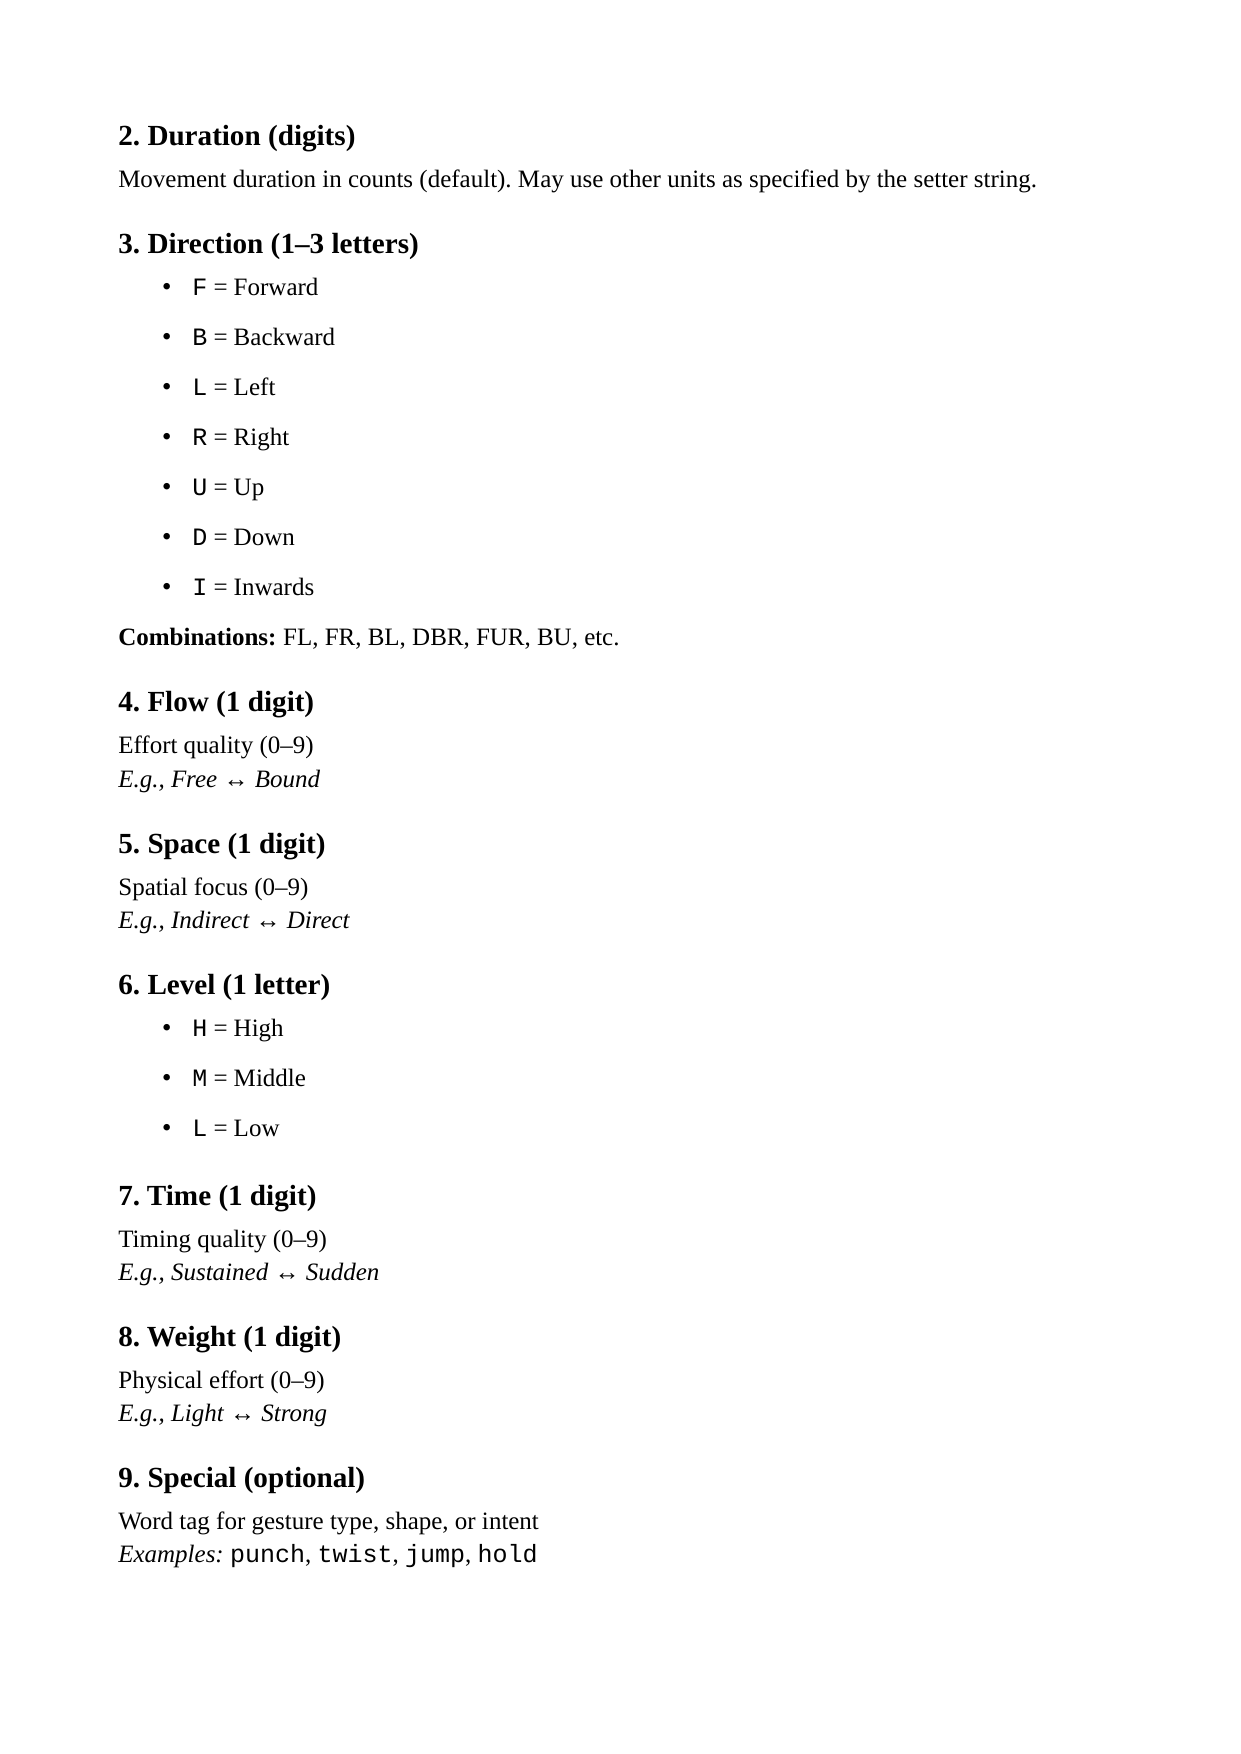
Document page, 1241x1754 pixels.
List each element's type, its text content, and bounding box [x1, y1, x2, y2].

list U = Up [162, 472, 1122, 503]
subtitle 2. Duration (digits) [118, 118, 1122, 152]
list L = Left [162, 372, 1122, 403]
subtitle 4. Flow (1 digit) [118, 684, 1122, 718]
list D = Down [162, 522, 1122, 553]
subtitle 8. Weight (1 digit) [118, 1319, 1122, 1352]
text Word tag for gesture type, shape, or intent Examples: punch, twist, jump, hold [118, 1506, 1122, 1570]
text Effort quality (0–9) E.g., Free ↔ Bound [118, 731, 1122, 792]
text Timing quality (0–9) E.g., Sustained ↔ Sudden [118, 1224, 1122, 1286]
text Physical effort (0–9) E.g., Light ↔ Strong [118, 1365, 1122, 1427]
text Spatial focus (0–9) E.g., Indirect ↔ Direct [118, 872, 1122, 934]
subtitle 9. Special (optional) [118, 1460, 1122, 1494]
list I = Inwards [162, 572, 1122, 603]
subtitle 5. Space (1 digit) [118, 826, 1122, 859]
list R = Right [162, 422, 1122, 453]
list H = High [162, 1013, 1122, 1044]
list M = Middle [162, 1063, 1122, 1094]
list L = Low [162, 1113, 1122, 1144]
subtitle 6. Level (1 letter) [118, 967, 1122, 1001]
subtitle 3. Direction (1–3 letters) [118, 226, 1122, 260]
list F = Forward [162, 272, 1122, 303]
subtitle 7. Time (1 digit) [118, 1178, 1122, 1211]
list B = Backward [162, 322, 1122, 353]
text Movement duration in counts (default). May use other units as specified by the setter string. [118, 164, 1122, 193]
text Combinations: FL, FR, BL, DBR, FUR, BU, etc. [118, 622, 1122, 651]
